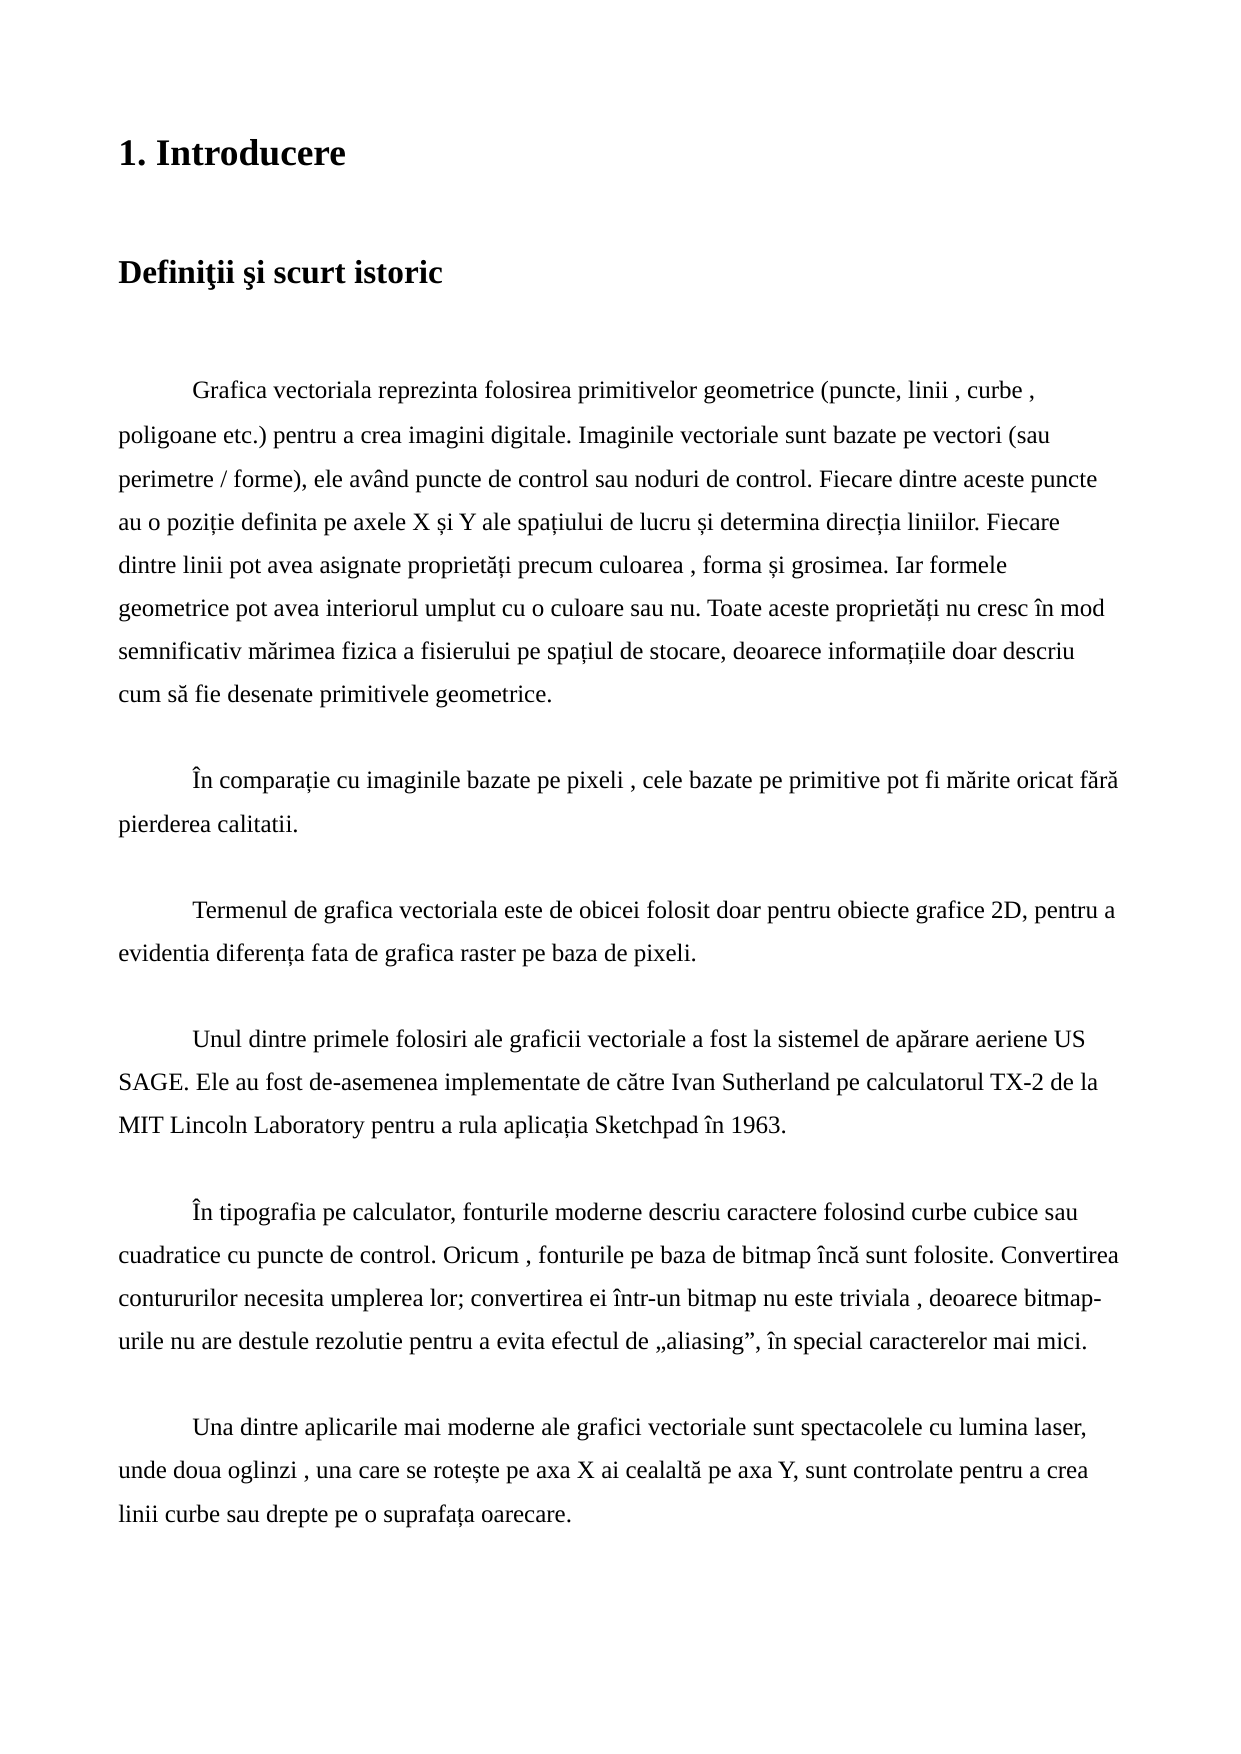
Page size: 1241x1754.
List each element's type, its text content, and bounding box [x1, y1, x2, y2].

list Una dintre aplicarile mai moderne ale grafici vectoriale sunt spectacolele cu lumina laser, unde doua oglinzi , una care se rotește pe axa X ai cealaltă pe axa Y, sunt controlate pentru a crea linii curbe sau drepte pe o suprafața oarecare. [118, 1412, 1122, 1527]
list Introducere [118, 131, 1122, 174]
list Grafica vectoriala reprezinta folosirea primitivelor geometrice (puncte, linii , curbe , poligoane etc.) pentru a crea imagini digitale. Imaginile vectoriale sunt bazate pe vectori (sau perimetre / forme), ele având puncte de control sau noduri de control. Fiecare dintre aceste puncte au o poziție definita pe axele X și Y ale spațiului de lucru și determina direcția liniilor. Fiecare dintre linii pot avea asignate proprietăți precum culoarea , forma și grosimea. Iar formele geometrice pot avea interiorul umplut cu o culoare sau nu. Toate aceste proprietăți nu cresc în mod semnificativ mărimea fizica a fisierului pe spațiul de stocare, deoarece informațiile doar descriu cum să fie desenate primitivele geometrice. [118, 368, 1122, 708]
list În comparație cu imaginile bazate pe pixeli , cele bazate pe primitive pot fi mărite oricat fără pierderea calitatii. [118, 766, 1122, 837]
list Definiţii şi scurt istoric [118, 253, 1122, 291]
list Unul dintre primele folosiri ale graficii vectoriale a fost la sistemel de apărare aeriene US SAGE. Ele au fost de-asemenea implementate de către Ivan Sutherland pe calculatorul TX-2 de la MIT Lincoln Laboratory pentru a rula aplicația Sketchpad în 1963. [118, 1024, 1122, 1139]
list În tipografia pe calculator, fonturile moderne descriu caractere folosind curbe cubice sau cuadratice cu puncte de control. Oricum , fonturile pe baza de bitmap încă sunt folosite. Convertirea contururilor necesita umplerea lor; convertirea ei într-un bitmap nu este triviala , deoarece bitmap-urile nu are destule rezolutie pentru a evita efectul de „aliasing”, în special caracterelor mai mici. [118, 1197, 1122, 1355]
list Termenul de grafica vectoriala este de obicei folosit doar pentru obiecte grafice 2D, pentru a evidentia diferența fata de grafica raster pe baza de pixeli. [118, 895, 1122, 967]
